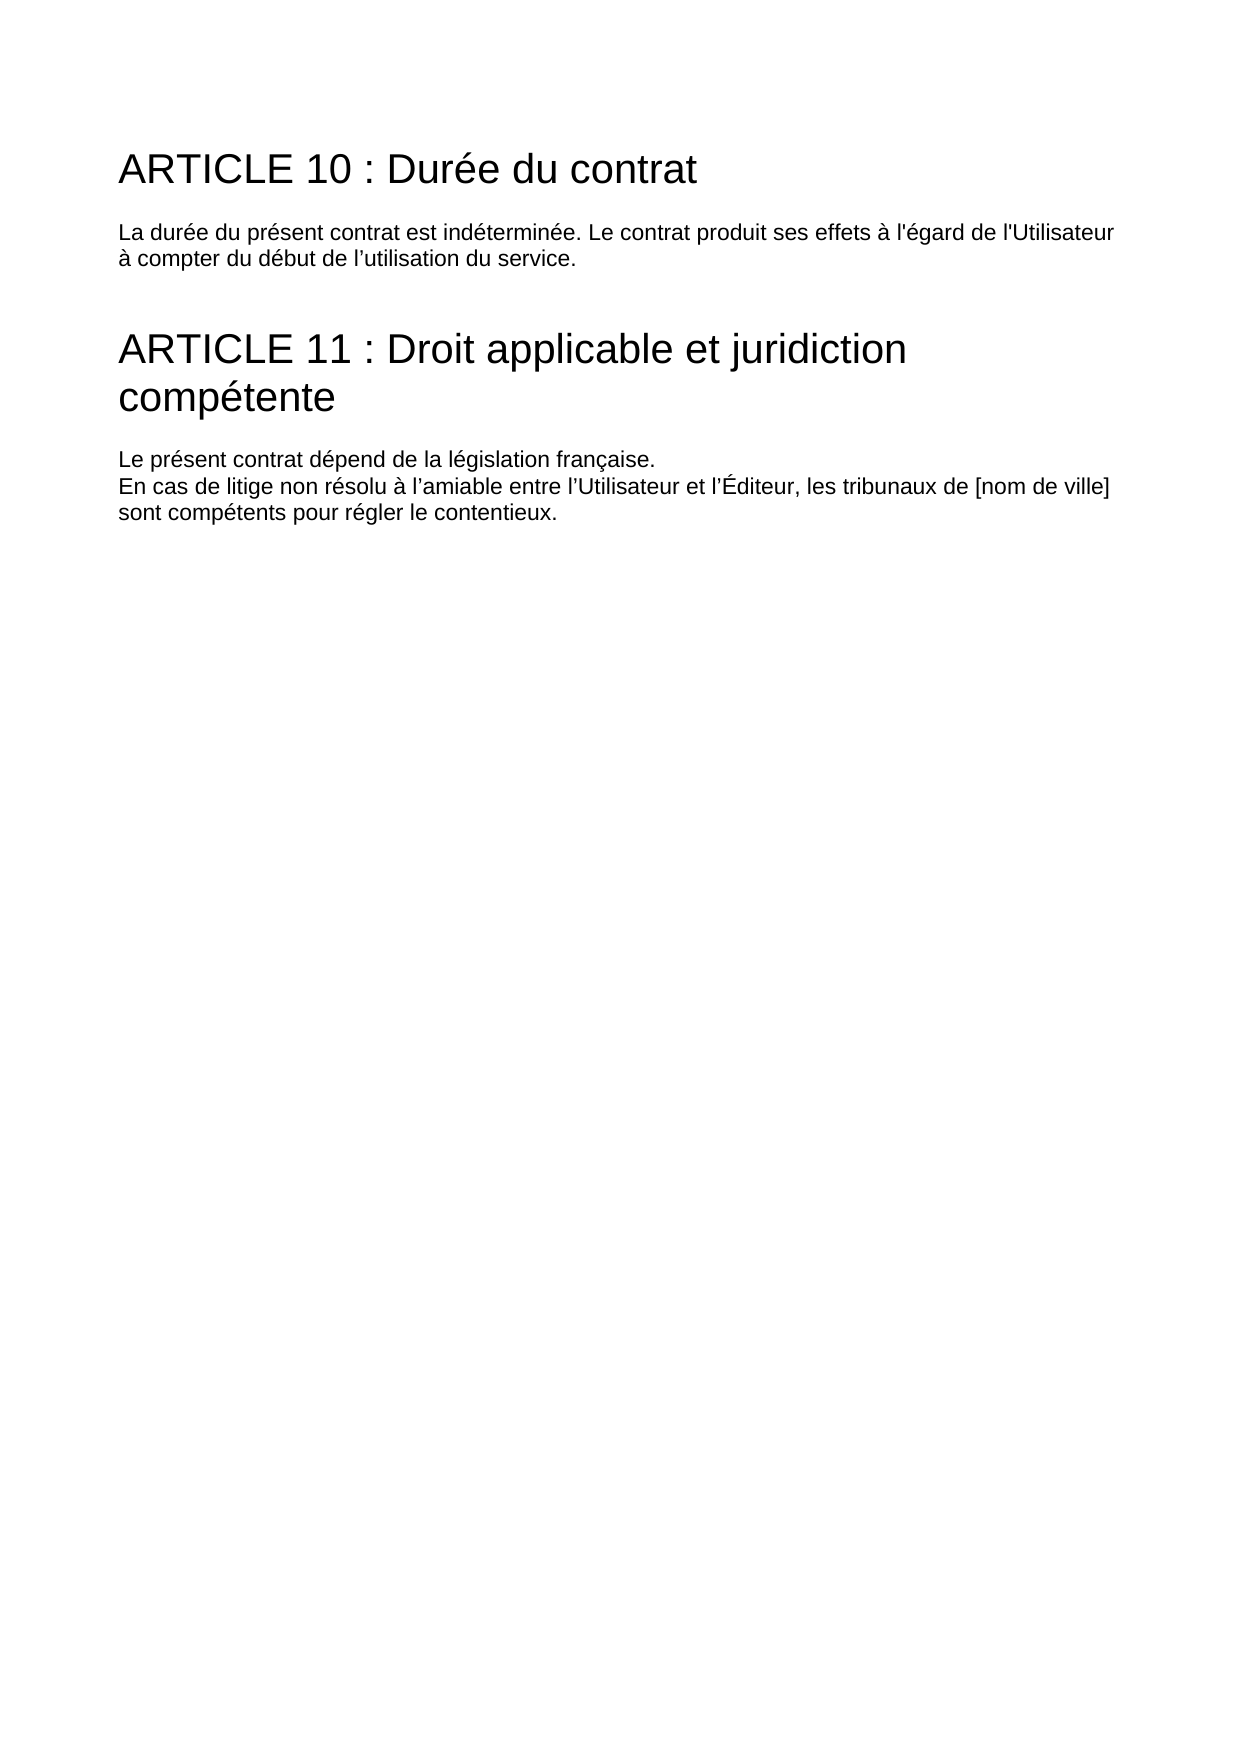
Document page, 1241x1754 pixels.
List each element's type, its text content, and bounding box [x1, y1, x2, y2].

text Le présent contrat dépend de la législation française. [118, 446, 1122, 473]
subtitle ARTICLE 11 : Droit applicable et juridiction compétente [118, 324, 1122, 420]
text La durée du présent contrat est indéterminée. Le contrat produit ses effets à l'égard de l'Utilisateur à compter du début de l’utilisation du service. [118, 219, 1122, 271]
text En cas de litige non résolu à l’amiable entre l’Utilisateur et l’Éditeur, les tribunaux de [nom de ville] sont compétents pour régler le contentieux. [118, 473, 1122, 525]
subtitle ARTICLE 10 : Durée du contrat [118, 144, 1122, 192]
